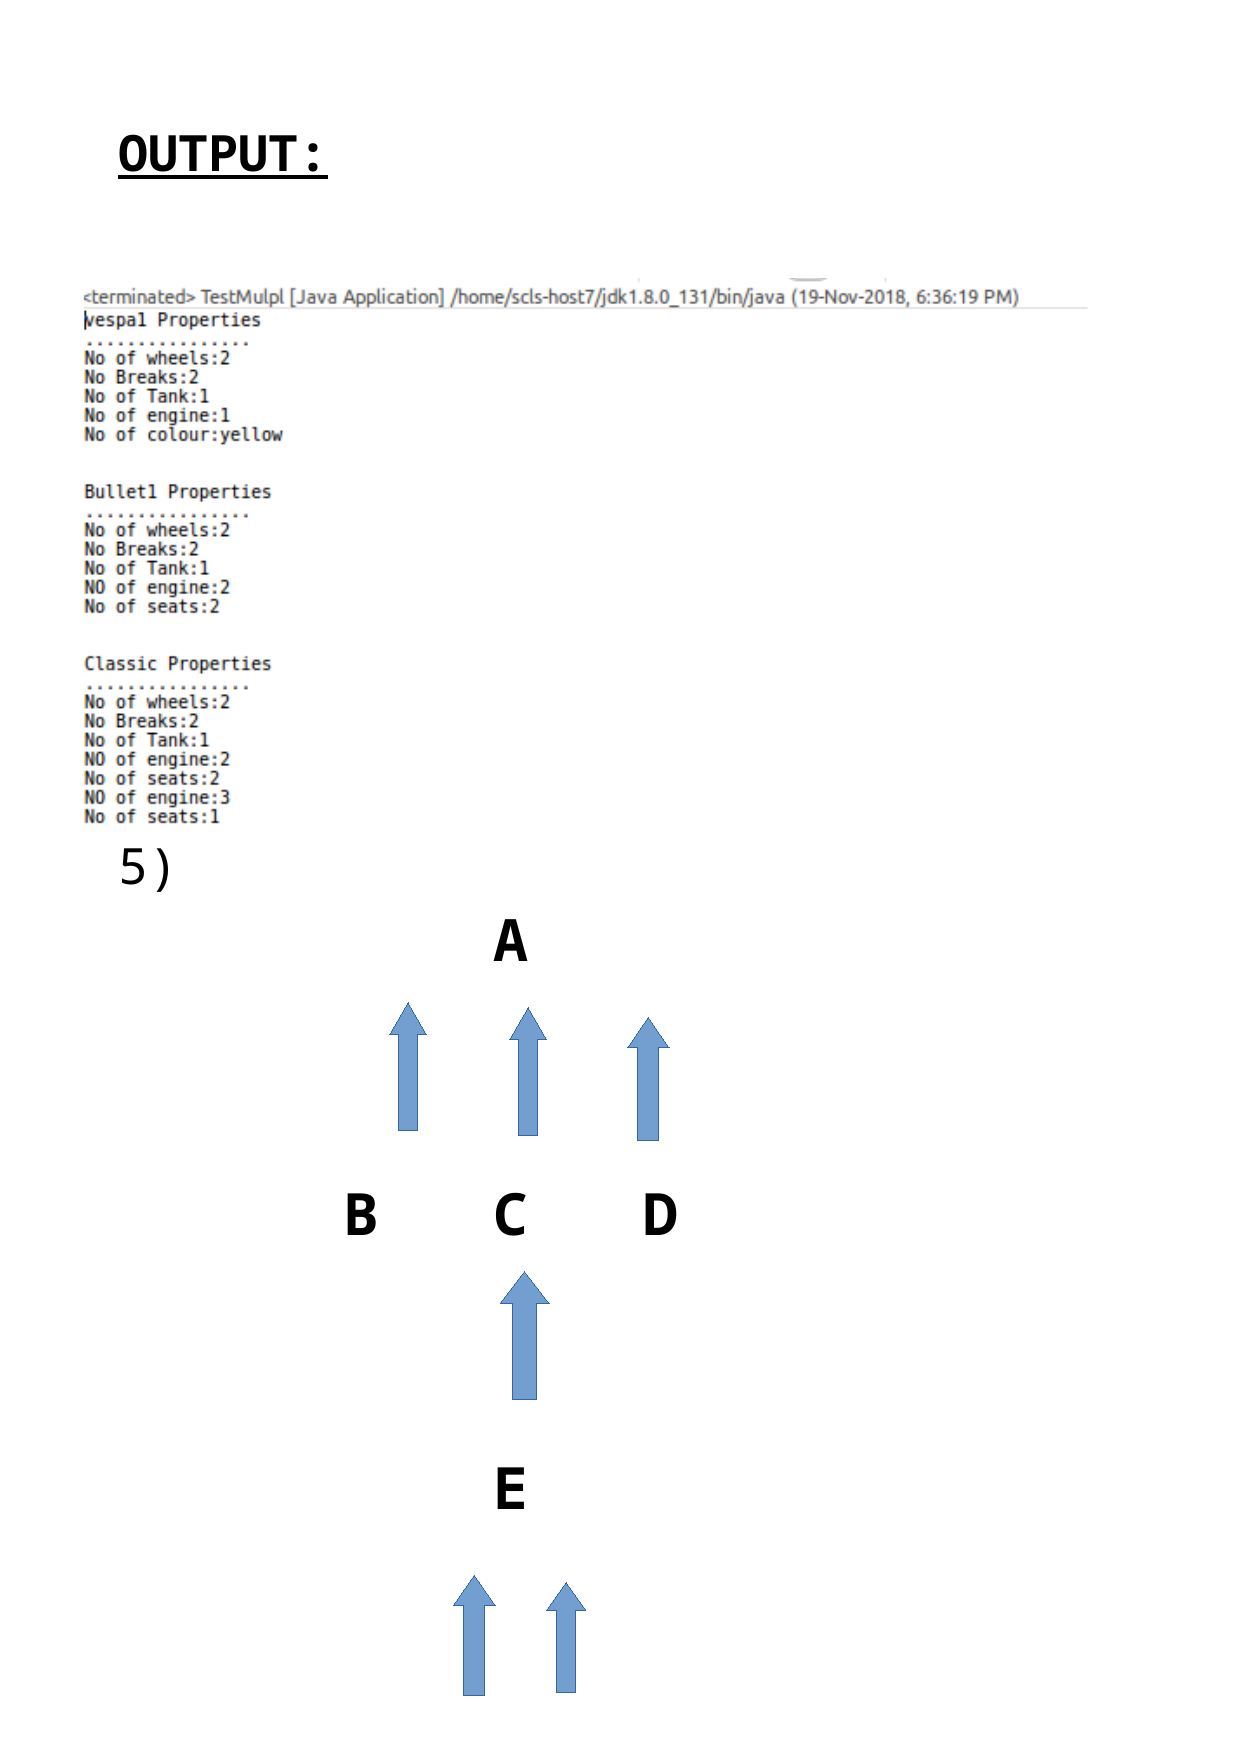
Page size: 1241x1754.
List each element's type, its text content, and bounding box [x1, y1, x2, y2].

text OUTPUT: [118, 118, 1122, 186]
picture [83, 278, 1088, 832]
text E [118, 1447, 1122, 1527]
text B C D [118, 1173, 1122, 1253]
text 5) [118, 819, 1122, 899]
text A [118, 899, 1122, 979]
